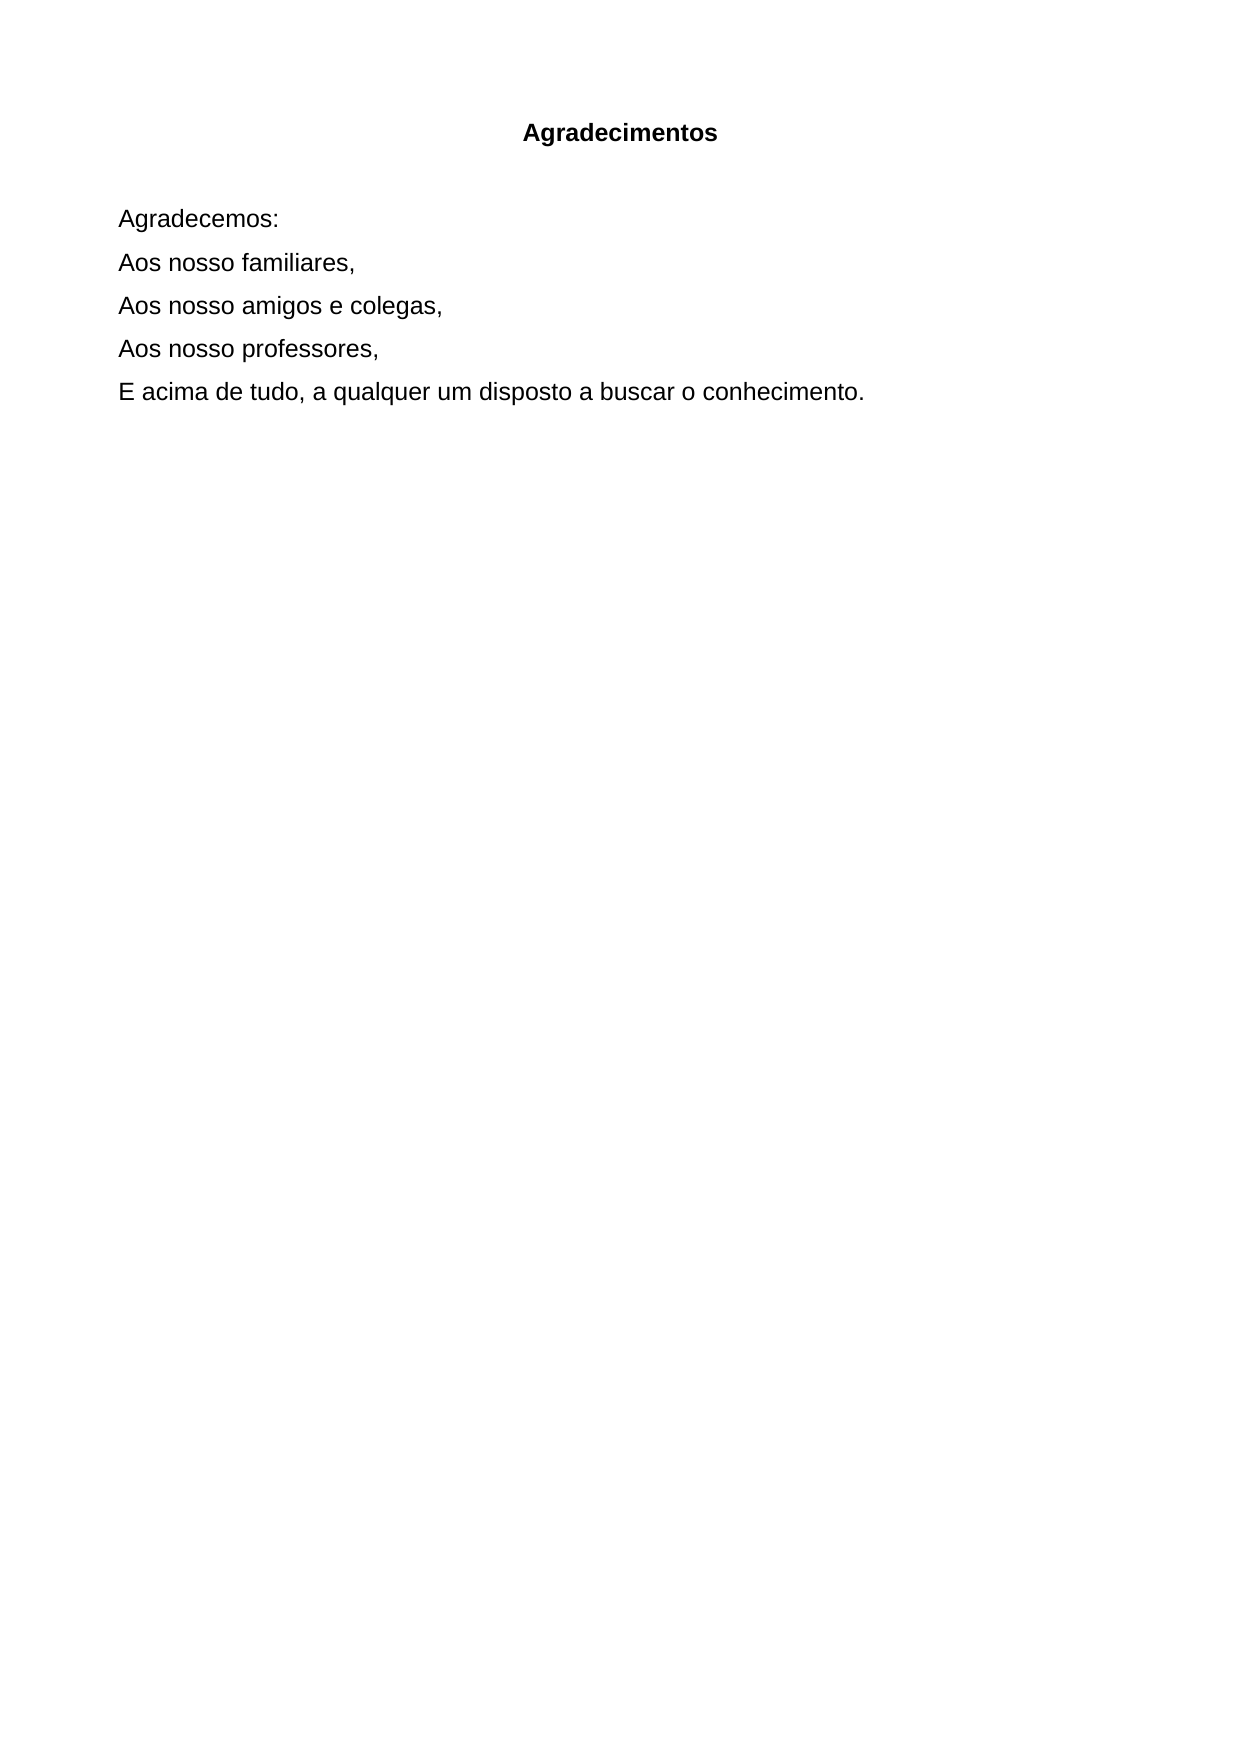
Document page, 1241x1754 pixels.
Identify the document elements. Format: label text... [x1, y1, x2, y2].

text Agradecimentos [118, 118, 1122, 147]
text Aos nosso familiares, [118, 247, 1122, 276]
text Aos nosso professores, [118, 334, 1122, 362]
text Agradecemos: [118, 204, 1122, 233]
text E acima de tudo, a qualquer um disposto a buscar o conhecimento. [118, 377, 1122, 406]
text Aos nosso amigos e colegas, [118, 291, 1122, 319]
